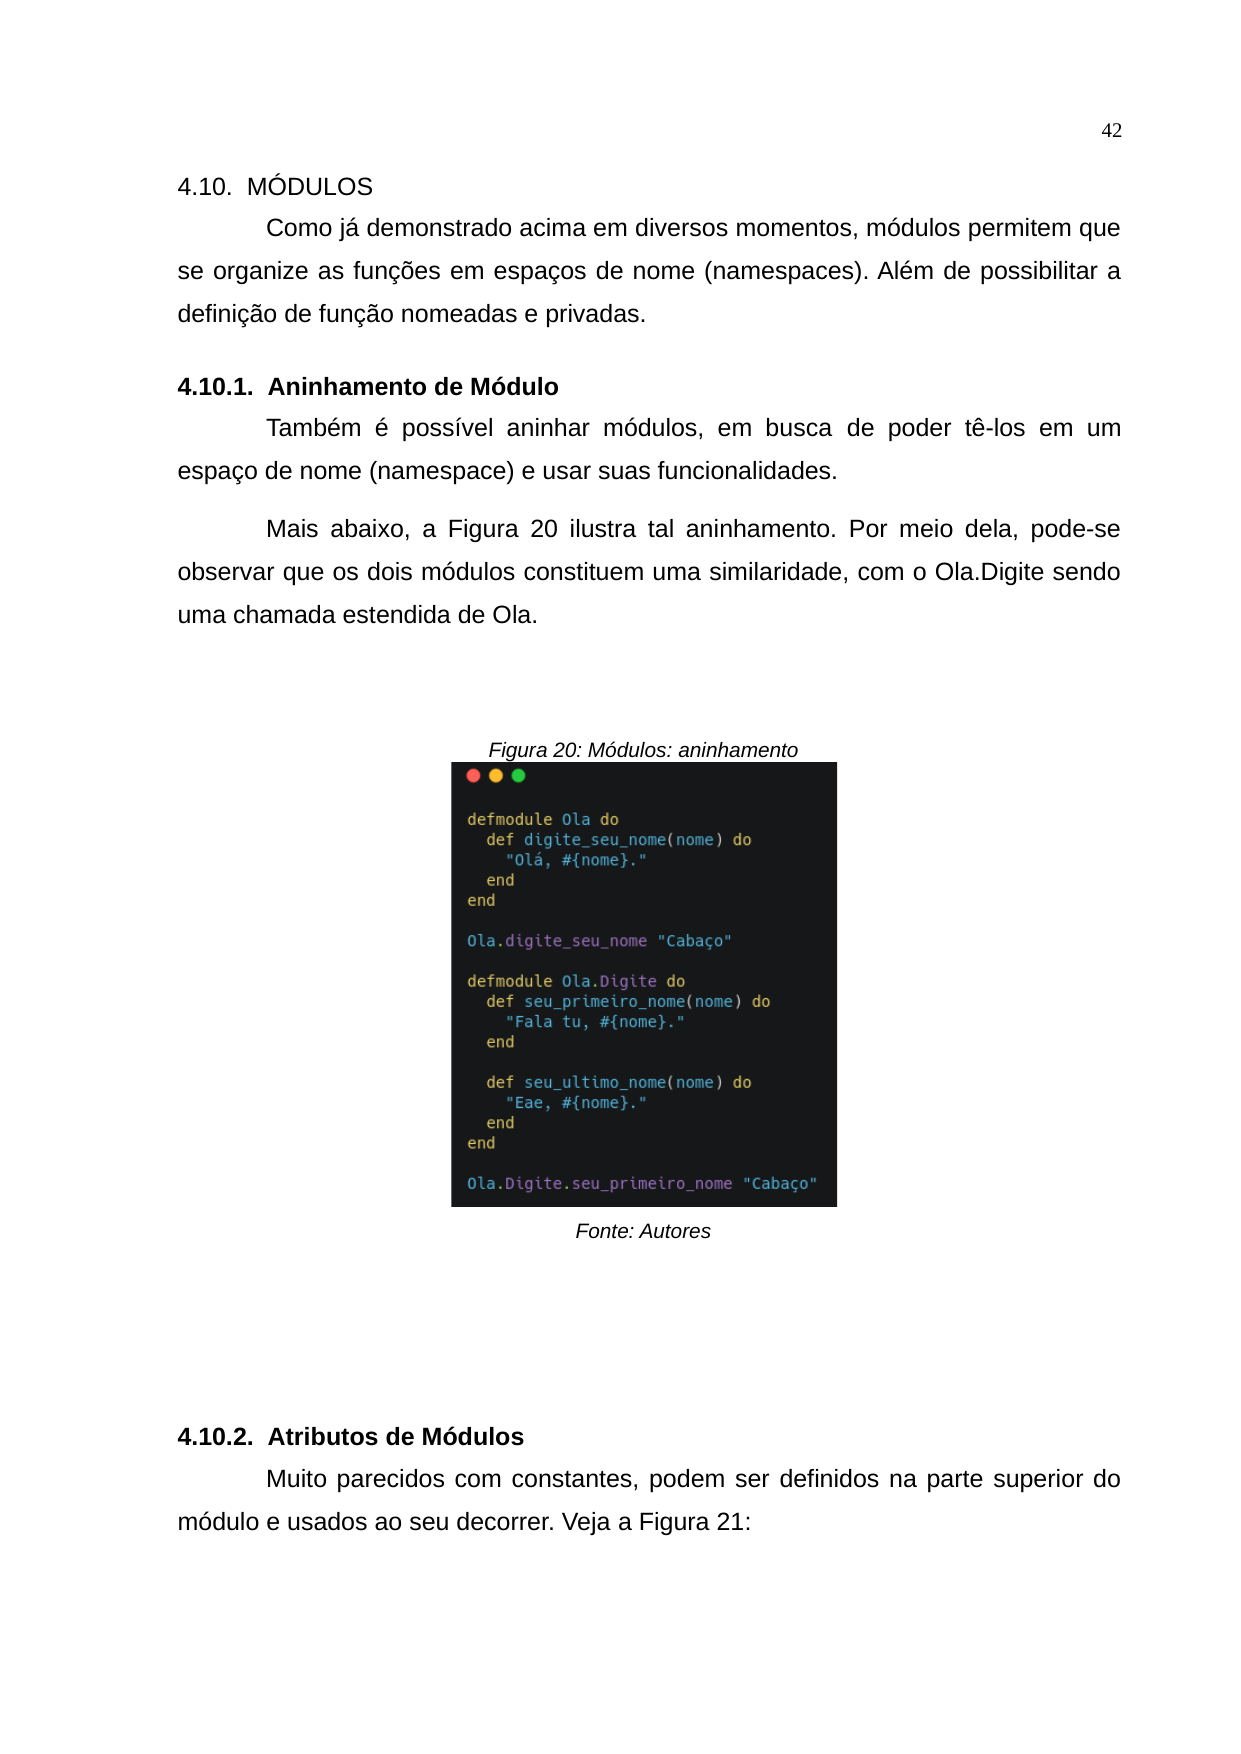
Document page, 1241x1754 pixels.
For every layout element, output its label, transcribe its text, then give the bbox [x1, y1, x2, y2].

subtitle Módulos [177, 172, 1122, 200]
text Fonte: Autores [461, 1207, 828, 1243]
subtitle Aninhamento de Módulo [177, 371, 1122, 400]
picture [451, 762, 838, 1207]
text Como já demonstrado acima em diversos momentos, módulos permitem que se organize as funções em espaços de nome (namespaces). Além de possibilitar a definição de função nomeadas e privadas. [177, 213, 1122, 328]
text Mais abaixo, a Figura 20 ilustra tal aninhamento. Por meio dela, pode-se observar que os dois módulos constituem uma similaridade, com o Ola.Digite sendo uma chamada estendida de Ola. [177, 513, 1122, 628]
text Muito parecidos com constantes, podem ser definidos na parte superior do módulo e usados ao seu decorrer. Veja a Figura 21: [177, 1463, 1122, 1535]
text Figura 20: Módulos: aninhamento [461, 738, 828, 762]
subtitle Atributos de Módulos [177, 1422, 1122, 1451]
text Também é possível aninhar módulos, em busca de poder tê-los em um espaço de nome (namespace) e usar suas funcionalidades. [177, 413, 1122, 484]
